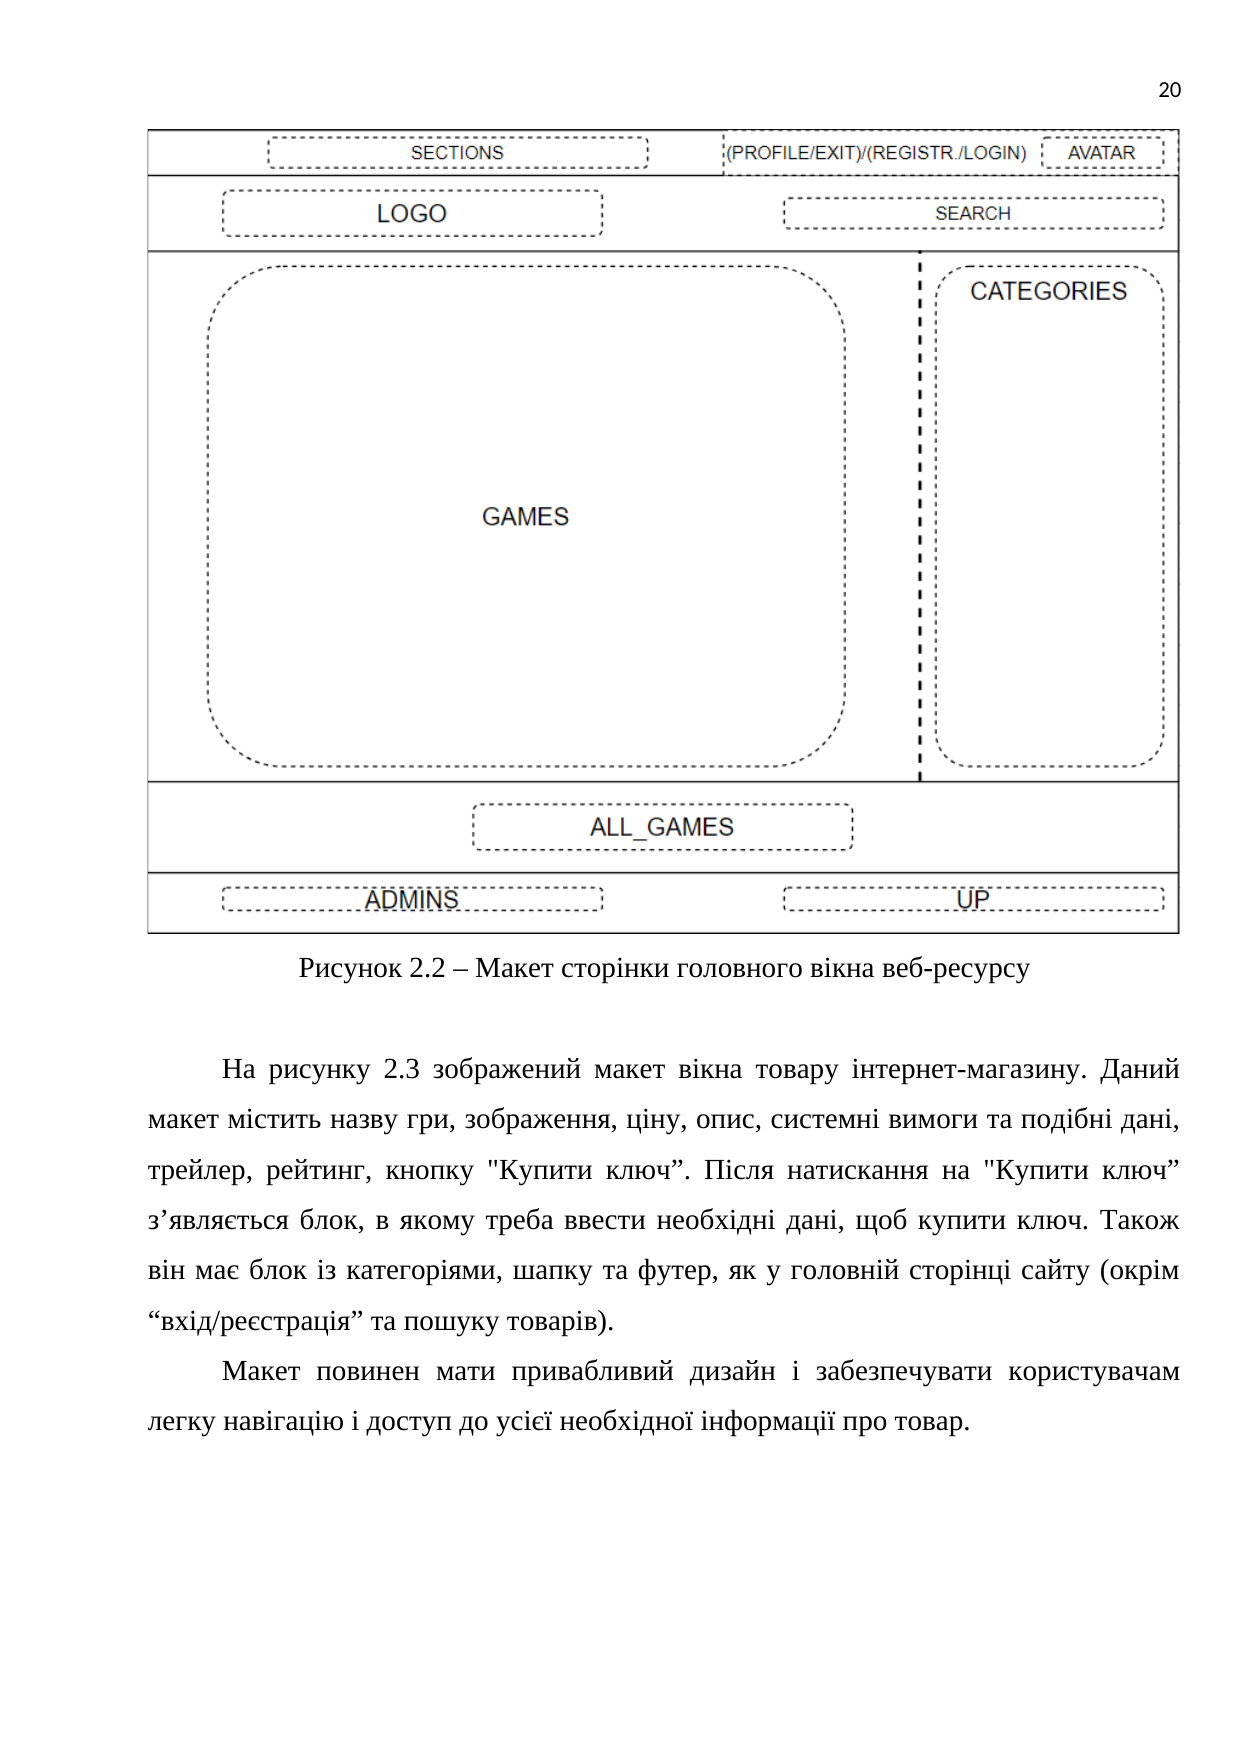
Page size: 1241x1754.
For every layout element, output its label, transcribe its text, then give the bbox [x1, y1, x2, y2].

text Макет повинен мати привабливий дизайн і забезпечувати користувачам легку навігацію і доступ до усієї необхідної інформації про товар. [148, 1353, 1181, 1437]
picture [147, 129, 1182, 934]
text Рисунок 2.2 – Макет сторінки головного вікна веб-ресурсу [148, 934, 1181, 984]
text На рисунку 2.3 зображений макет вікна товару інтернет-магазину. Даний макет містить назву гри, зображення, ціну, опис, системні вимоги та подібні дані, трейлер, рейтинг, кнопку "Купити ключ”. Після натискання на "Купити ключ” з’являється блок, в якому треба ввести необхідні дані, щоб купити ключ. Також він має блок із категоріями, шапку та футер, як у головній сторінці сайту (окрім “вхід/реєстрація” та пошуку товарів). [148, 1051, 1181, 1336]
